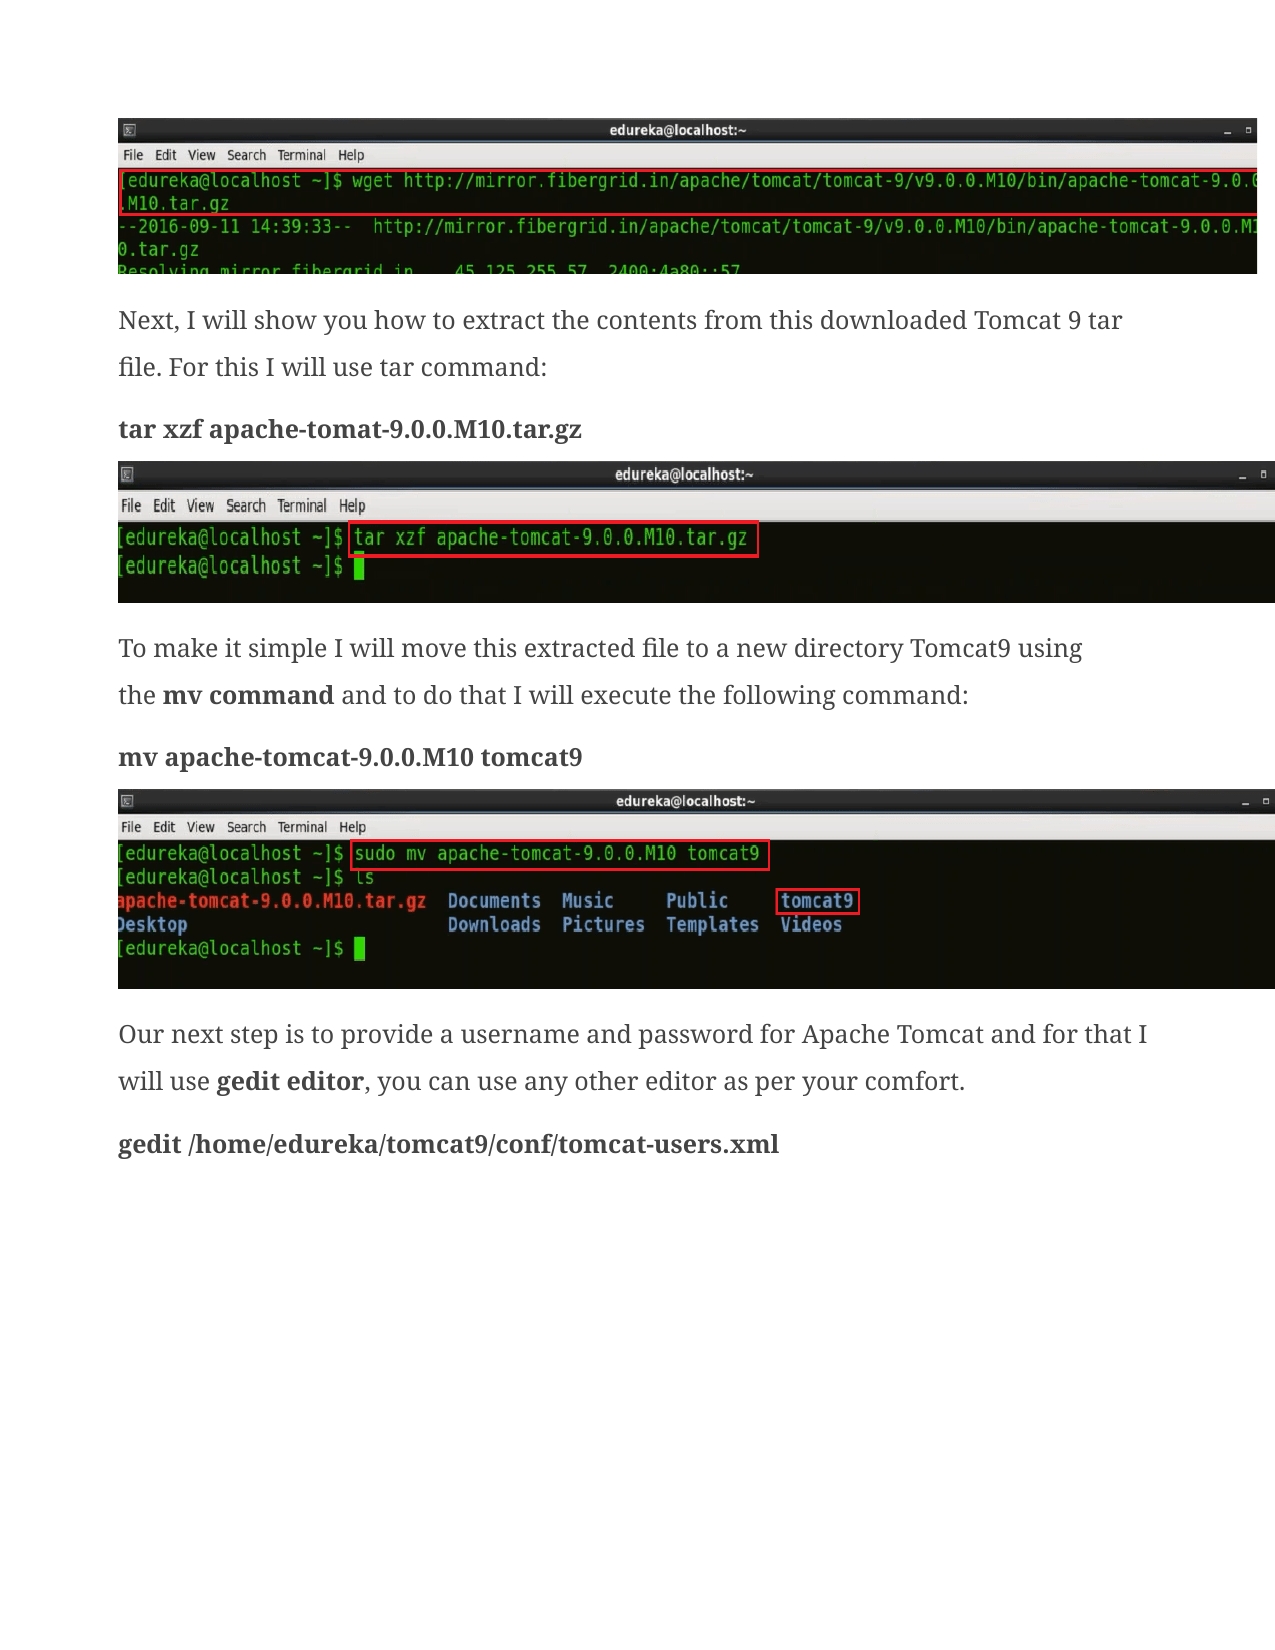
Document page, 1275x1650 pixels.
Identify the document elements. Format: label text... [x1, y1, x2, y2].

text gedit /home/edureka/tomcat9/conf/tomcat-users.xml [118, 1113, 1157, 1160]
text Next, I will show you how to extract the contents from this downloaded Tomcat 9 tar file. For this I will use tar command: [118, 290, 1157, 383]
picture [118, 789, 1275, 989]
text Our next step is to provide a username and password for Apache Tomcat and for that I will use gedit editor, you can use any other editor as per your comfort. [118, 1004, 1157, 1098]
text To make it simple I will move this extracted file to a new directory Tomcat9 using the mv command and to do that I will execute the following command: [118, 618, 1157, 712]
picture [118, 118, 1258, 274]
picture [118, 461, 1275, 603]
text mv apache-tomcat-9.0.0.M10 tomcat9 [118, 727, 1157, 774]
text tar xzf apache-tomat-9.0.0.M10.tar.gz [118, 399, 1157, 446]
